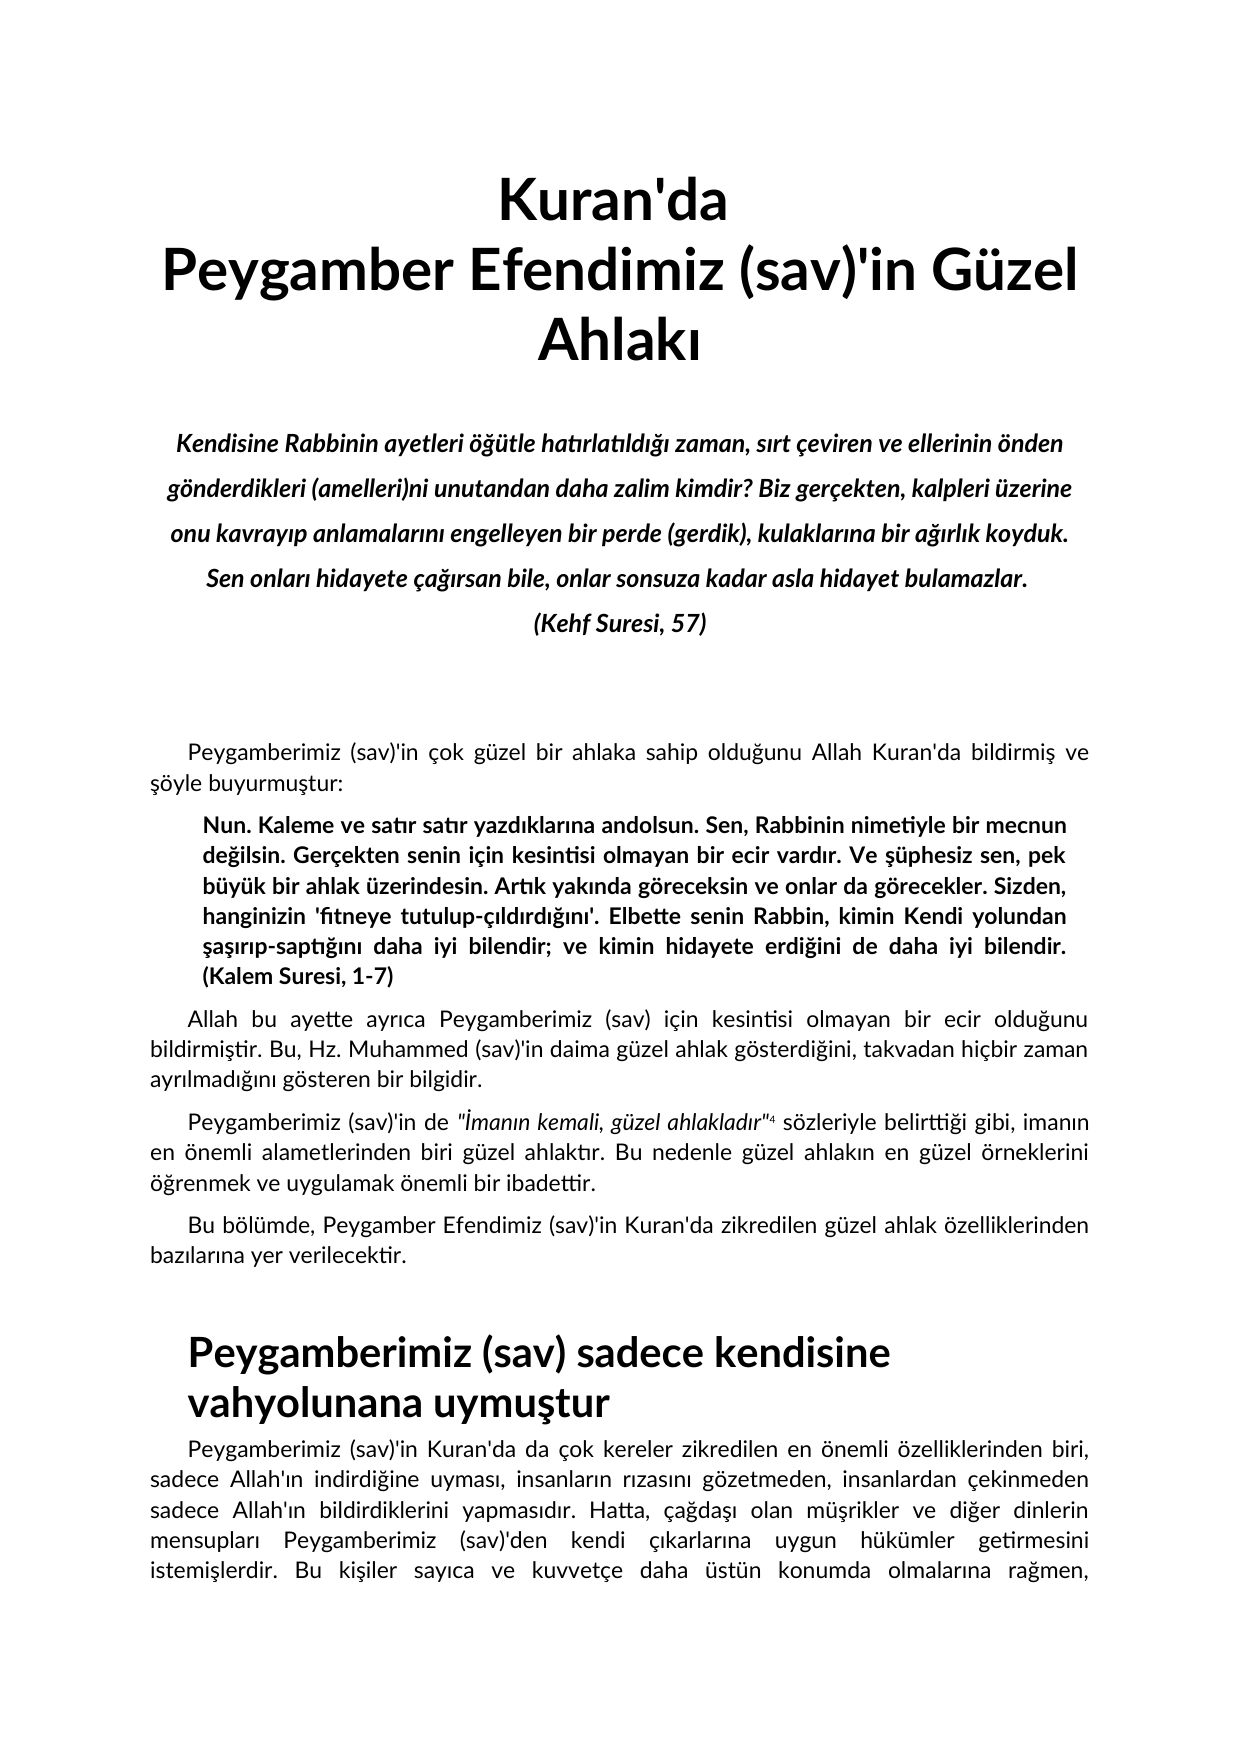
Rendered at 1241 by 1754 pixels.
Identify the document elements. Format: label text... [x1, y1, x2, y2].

subtitle Peygamberimiz (sav) sadece kendisine vahyolunana uymuştur [187, 1327, 1090, 1427]
text Peygamberimiz (sav)'in de "İmanın kemali, güzel ahlakladır"4 sözleriyle belirttiği gibi, imanın en önemli alametlerinden biri güzel ahlaktır. Bu nedenle güzel ahlakın en güzel örneklerini öğrenmek ve uygulamak önemli bir ibadettir. [150, 1108, 1090, 1196]
text Peygamberimiz (sav)'in Kuran'da da çok kereler zikredilen en önemli özelliklerinden biri, sadece Allah'ın indirdiğine uyması, insanların rızasını gözetmeden, insanlardan çekinmeden sadece Allah'ın bildirdiklerini yapmasıdır. Hatta, çağdaşı olan müşrikler ve diğer dinlerin mensupları Peygamberimiz (sav)'den kendi çıkarlarına uygun hükümler getirmesini istemişlerdir. Bu kişiler sayıca ve kuvvetçe daha üstün konumda olmalarına rağmen, [150, 1435, 1090, 1583]
subtitle Kuran'da Peygamber Efendimiz (sav)'in Güzel Ahlakı [150, 162, 1090, 372]
text Kendisine Rabbinin ayetleri öğütle hatırlatıldığı zaman, sırt çeviren ve ellerinin önden gönderdikleri (amelleri)ni unutandan daha zalim kimdir? Biz gerçekten, kalpleri üzerine onu kavrayıp anlamalarını engelleyen bir perde (gerdik), kulaklarına bir ağırlık koyduk. Sen onları hidayete çağırsan bile, onlar sonsuza kadar asla hidayet bulamazlar. (Kehf Suresi, 57) [150, 428, 1090, 638]
text Nun. Kaleme ve satır satır yazdıklarına andolsun. Sen, Rabbinin nimetiyle bir mecnun değilsin. Gerçekten senin için kesintisi olmayan bir ecir vardır. Ve şüphesiz sen, pek büyük bir ahlak üzerindesin. Artık yakında göreceksin ve onlar da görecekler. Sizden, hanginizin 'fitneye tutulup-çıldırdığını'. Elbette senin Rabbin, kimin Kendi yolundan şaşırıp-saptığını daha iyi bilendir; ve kimin hidayete erdiğini de daha iyi bilendir. (Kalem Suresi, 1-7) [202, 811, 1068, 989]
text Bu bölümde, Peygamber Efendimiz (sav)'in Kuran'da zikredilen güzel ahlak özelliklerinden bazılarına yer verilecektir. [150, 1211, 1090, 1269]
text Allah bu ayette ayrıca Peygamberimiz (sav) için kesintisi olmayan bir ecir olduğunu bildirmiştir. Bu, Hz. Muhammed (sav)'in daima güzel ahlak gösterdiğini, takvadan hiçbir zaman ayrılmadığını gösteren bir bilgidir. [150, 1005, 1090, 1093]
text Peygamberimiz (sav)'in çok güzel bir ahlaka sahip olduğunu Allah Kuran'da bildirmiş ve şöyle buyurmuştur: [150, 738, 1090, 796]
